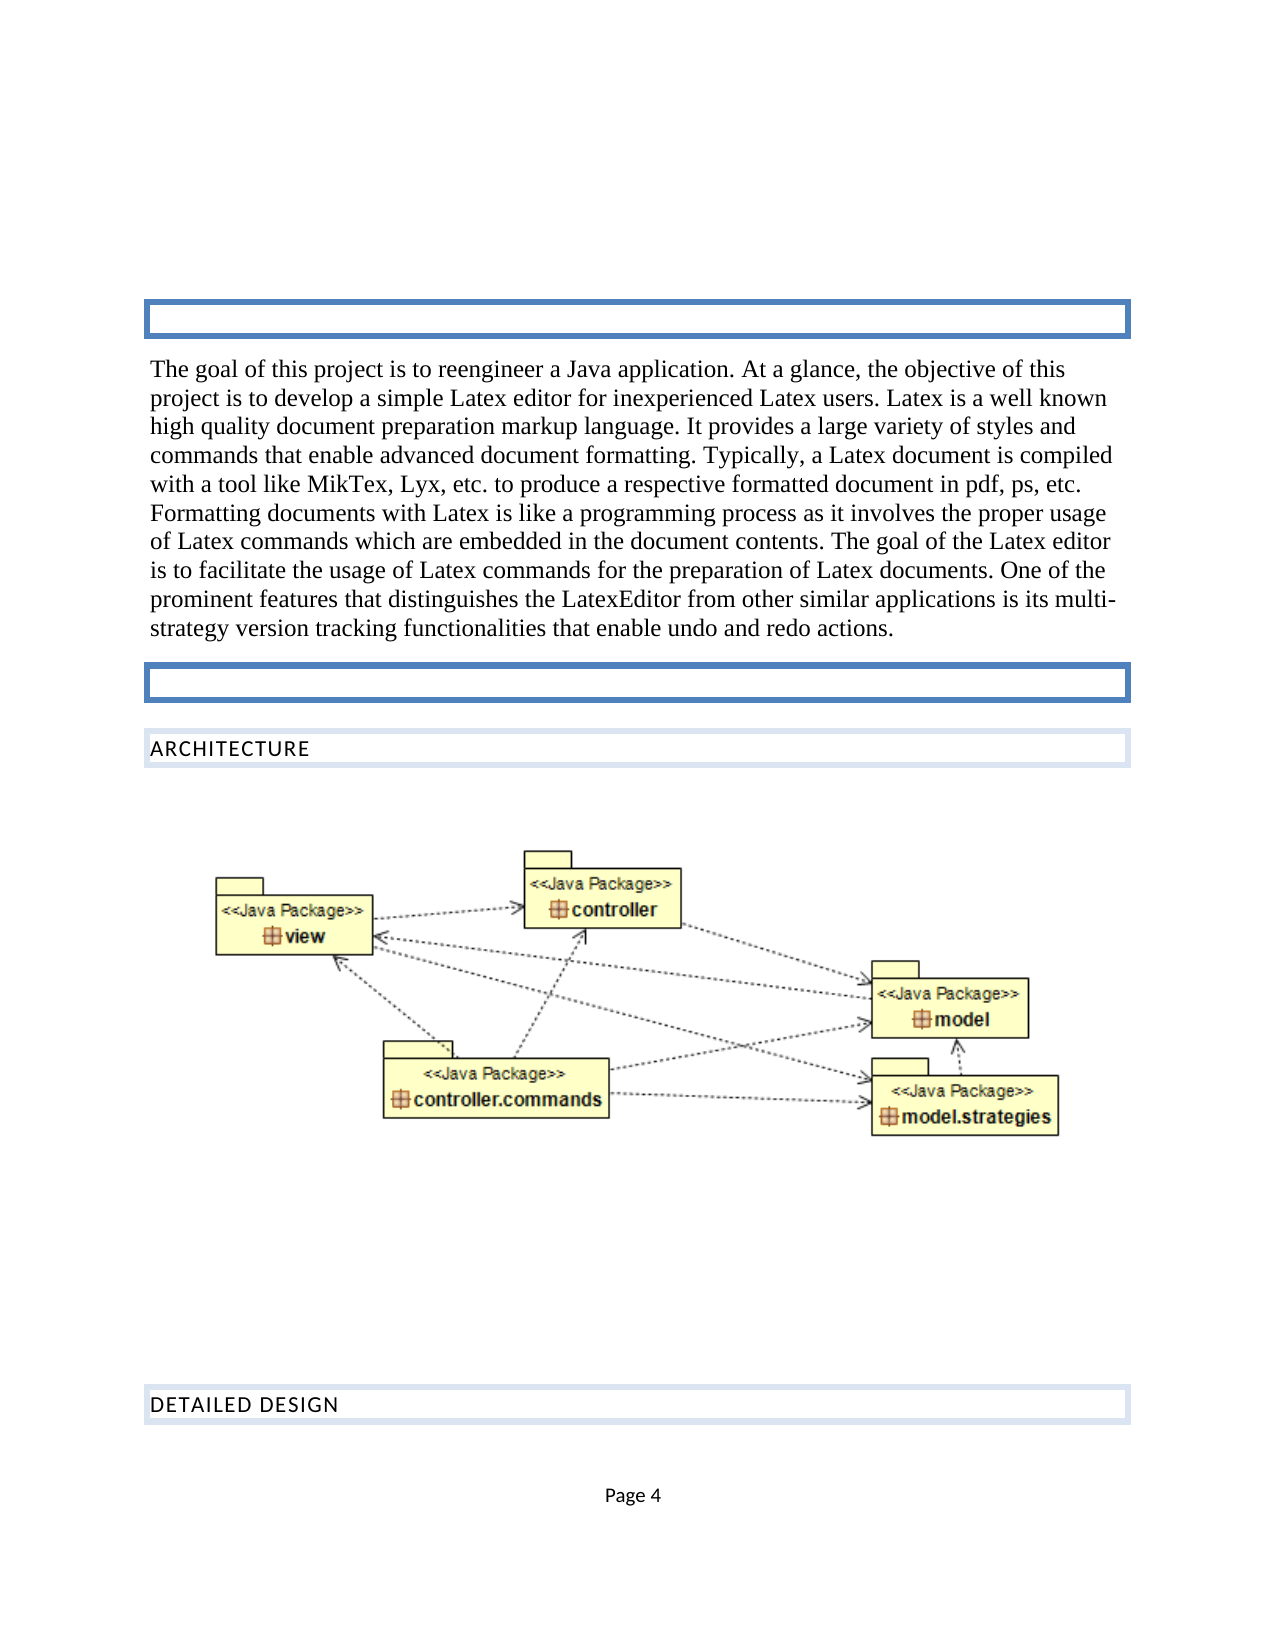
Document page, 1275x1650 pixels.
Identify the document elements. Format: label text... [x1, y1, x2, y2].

subtitle Detailed Design [150, 1390, 1125, 1418]
subtitle Architecture [150, 734, 1125, 762]
picture [211, 846, 1064, 1141]
text The goal of this project is to reengineer a Java application. At a glance, the objective of this project is to develop a simple Latex editor for inexperienced Latex users. Latex is a well known high quality document preparation markup language. It provides a large variety of styles and commands that enable advanced document formatting. Typically, a Latex document is compiled with a tool like MikTex, Lyx, etc. to produce a respective formatted document in pdf, ps, etc. Formatting documents with Latex is like a programming process as it involves the proper usage of Latex commands which are embedded in the document contents. The goal of the Latex editor is to facilitate the usage of Latex commands for the preparation of Latex documents. One of the prominent features that distinguishes the LatexEditor from other similar applications is its multi-strategy version tracking functionalities that enable undo and redo actions. [150, 354, 1125, 641]
subtitle Introduction [150, 305, 1125, 333]
subtitle Design Recovery [150, 669, 1125, 697]
